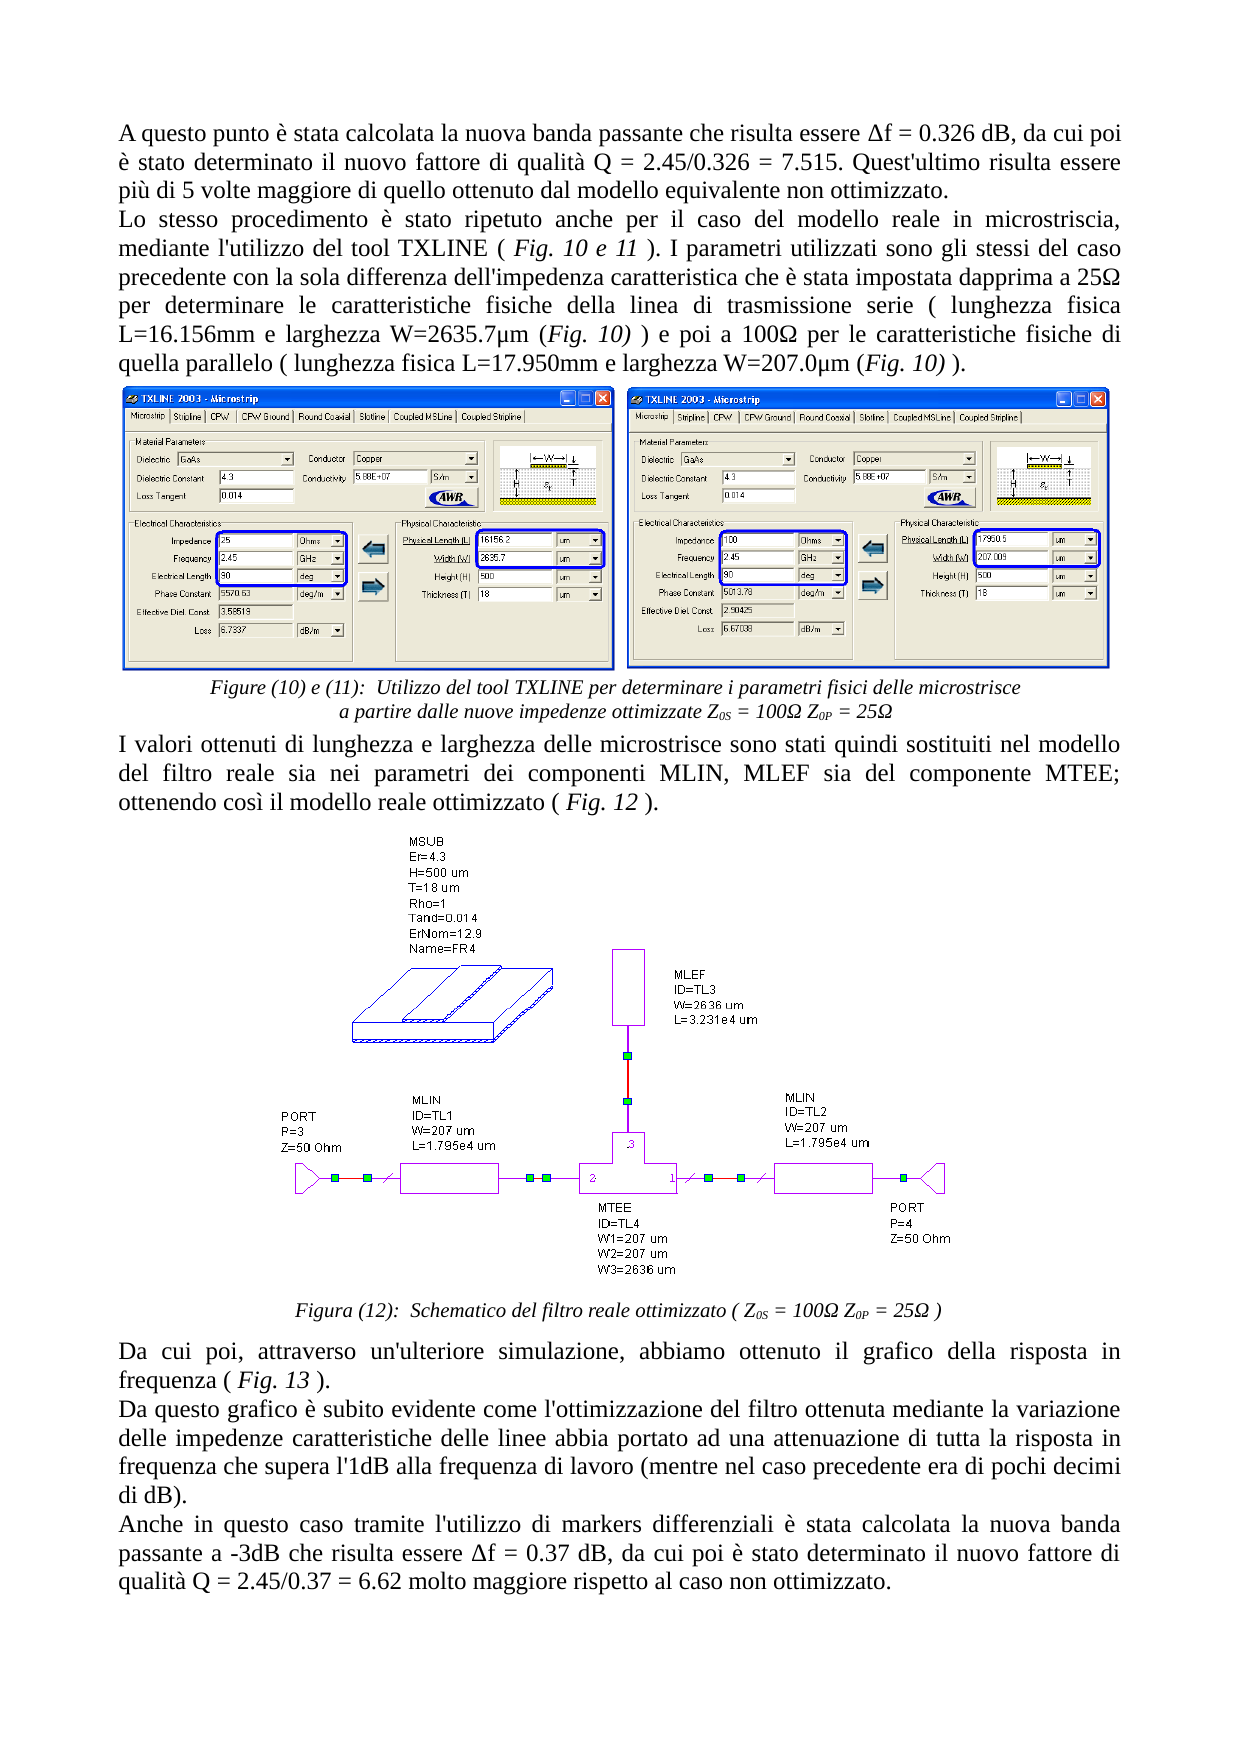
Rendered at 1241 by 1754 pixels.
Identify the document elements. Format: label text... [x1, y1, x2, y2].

picture [270, 821, 968, 1290]
text Da cui poi, attraverso un'ulteriore simulazione, abbiamo ottenuto il grafico della risposta in frequenza ( Fig. 13 ). [118, 1336, 1122, 1394]
text A questo punto è stata calcolata la nuova banda passante che risulta essere Δf = 0.326 dB, da cui poi è stato determinato il nuovo fattore di qualità Q = 2.45/0.326 = 7.515. Quest'ultimo risulta essere più di 5 volte maggiore di quello ottenuto dal modello equivalente non ottimizzato. [118, 118, 1122, 204]
table_header [968, 821, 1120, 1289]
text Da questo grafico è subito evidente come l'ottimizzazione del filtro ottenuta mediante la variazione delle impedenze caratteristiche delle linee abbia portato ad una attenuazione di tutta la risposta in frequenza che supera l'1dB alla frequenza di lavoro (mentre nel caso precedente era di pochi decimi di dB). [118, 1394, 1122, 1509]
text Anche in questo caso tramite l'utilizzo di markers differenziali è stata calcolata la nuova banda passante a -3dB che risulta essere Δf = 0.37 dB, da cui poi è stato determinato il nuovo fattore di qualità Q = 2.45/0.37 = 6.62 molto maggiore rispetto al caso non ottimizzato. [118, 1509, 1122, 1595]
text I valori ottenuti di lunghezza e larghezza delle microstrisce sono stati quindi sostituiti nel modello del filtro reale sia nei parametri dei componenti MLIN, MLEF sia del componente MTEE; ottenendo così il modello reale ottimizzato ( Fig. 12 ). [118, 729, 1122, 815]
text Lo stesso procedimento è stato ripetuto anche per il caso del modello reale in microstriscia, mediante l'utilizzo del tool TXLINE ( Fig. 10 e 11 ). I parametri utilizzati sono gli stessi del caso precedente con la sola differenza dell'impedenza caratteristica che è stata impostata dapprima a 25Ω per determinare le caratteristiche fisiche della linea di trasmissione serie ( lunghezza fisica L=16.156mm e larghezza W=2635.7μm (Fig. 10) ) e poi a 100Ω per le caratteristiche fisiche di quella parallelo ( lunghezza fisica L=17.950mm e larghezza W=207.0μm (Fig. 10) ). [118, 204, 1122, 377]
table_cell Figure (10) e (11): Utilizzo del tool TXLINE per determinare i parametri fisici delle microstrisce a partire dalle nuove impedenze ottimizzate Z0S = 100Ω Z0P = 25Ω [119, 675, 1119, 723]
picture [623, 384, 1115, 674]
picture [119, 382, 619, 676]
table_header [619, 383, 1119, 675]
table_header [118, 821, 270, 1289]
table_cell Figura (12): Schematico del filtro reale ottimizzato ( Z0S = 100Ω Z0P = 25Ω ) [118, 1289, 1120, 1331]
